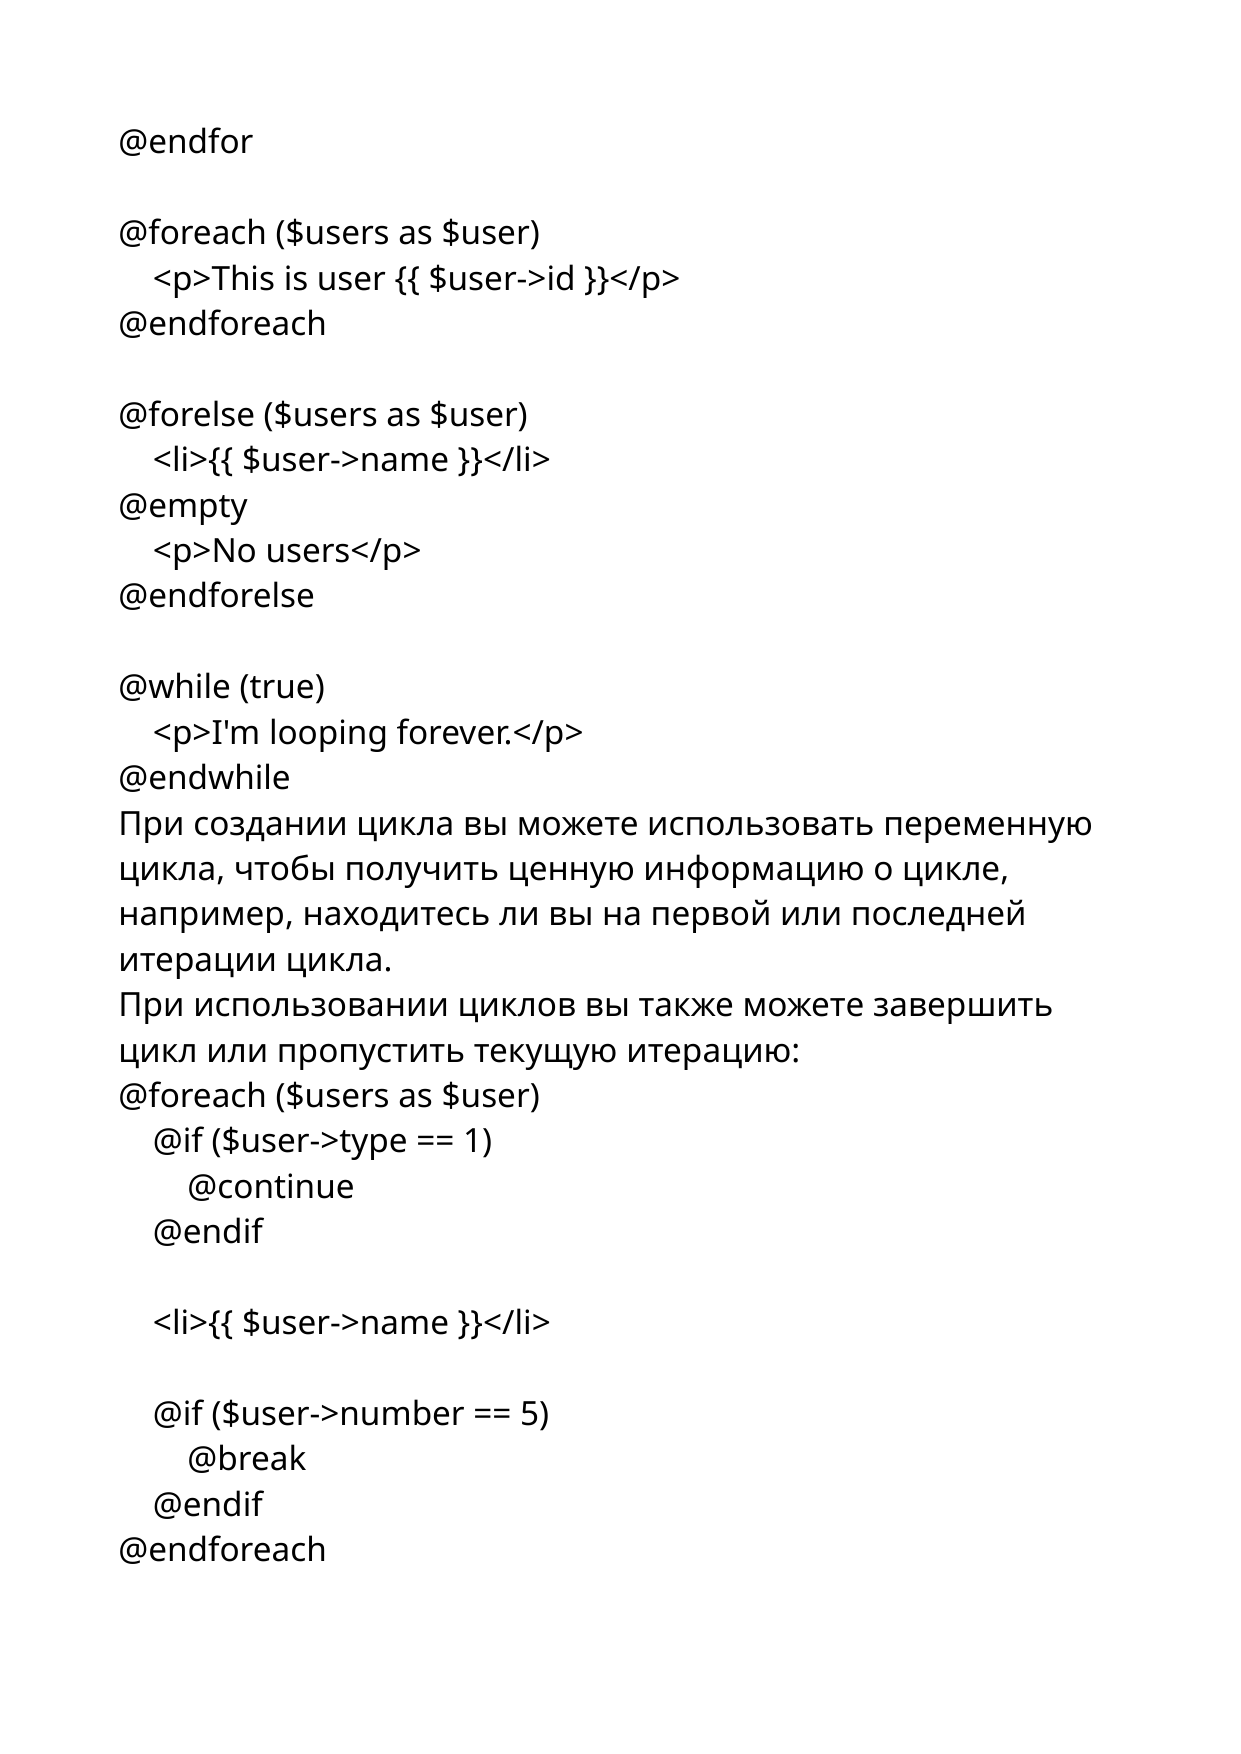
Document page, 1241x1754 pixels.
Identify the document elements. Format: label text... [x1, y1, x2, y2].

text @foreach ($users as $user) [118, 1072, 1122, 1117]
text @endif [118, 1481, 1122, 1526]
text @if ($user->number == 5) [118, 1390, 1122, 1435]
text @endforeach [118, 300, 1122, 345]
text @if ($user->type == 1) [118, 1117, 1122, 1163]
text <p>No users</p> [118, 527, 1122, 572]
text @forelse ($users as $user) [118, 391, 1122, 436]
text @empty [118, 481, 1122, 527]
text @while (true) [118, 663, 1122, 708]
text <p>This is user {{ $user->id }}</p> [118, 254, 1122, 300]
text @break [118, 1435, 1122, 1481]
text @endif [118, 1208, 1122, 1253]
text При создании цикла вы можете использовать переменную цикла, чтобы получить ценную информацию о цикле, например, находитесь ли вы на первой или последней итерации цикла. [118, 799, 1122, 981]
text @foreach ($users as $user) [118, 209, 1122, 254]
text @continue [118, 1163, 1122, 1208]
text При использовании циклов вы также можете завершить цикл или пропустить текущую итерацию: [118, 981, 1122, 1072]
text @endfor [118, 118, 1122, 163]
text @endforeach [118, 1526, 1122, 1571]
text <p>I'm looping forever.</p> [118, 708, 1122, 754]
text @endwhile [118, 754, 1122, 799]
text <li>{{ $user->name }}</li> [118, 1299, 1122, 1344]
text @endforelse [118, 572, 1122, 618]
text <li>{{ $user->name }}</li> [118, 436, 1122, 481]
